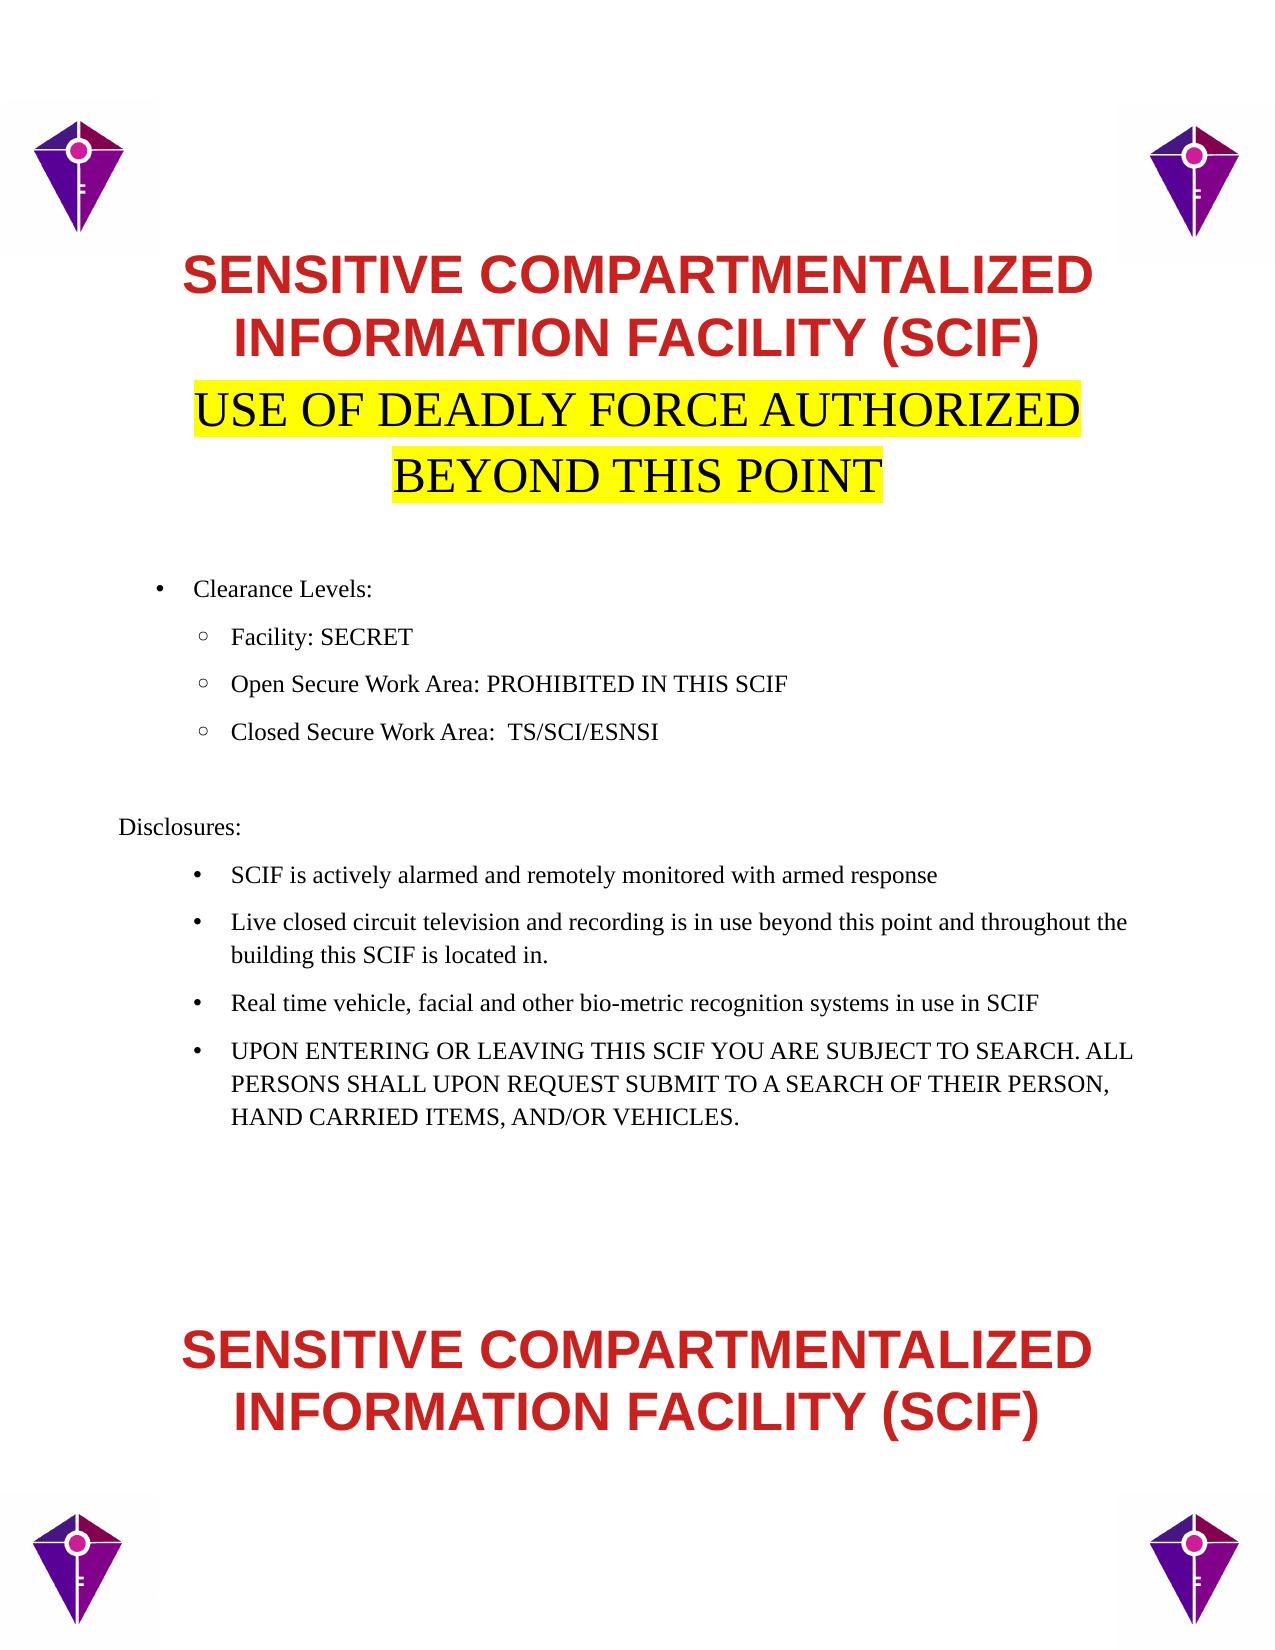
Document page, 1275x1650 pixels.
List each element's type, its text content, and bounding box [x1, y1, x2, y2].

picture [1117, 104, 1275, 263]
list Real time vehicle, facial and other bio-metric recognition systems in use in SCIF [193, 988, 1157, 1017]
title SENSITIVE COMPARTMENTALIZED INFORMATION FACILITY (SCIF) [118, 243, 1157, 367]
picture [1117, 1492, 1275, 1650]
list Facility: SECRET [193, 622, 1157, 651]
text Disclosures: [118, 812, 1157, 841]
list Live closed circuit television and recording is in use beyond this point and throughout the building this SCIF is located in. [193, 907, 1157, 969]
list UPON ENTERING OR LEAVING THIS SCIF YOU ARE SUBJECT TO SEARCH. ALL PERSONS SHALL UPON REQUEST SUBMIT TO A SEARCH OF THEIR PERSON, HAND CARRIED ITEMS, AND/OR VEHICLES. [193, 1036, 1157, 1131]
list Open Secure Work Area: PROHIBITED IN THIS SCIF [193, 669, 1157, 698]
list SCIF is actively alarmed and remotely monitored with armed response [193, 860, 1157, 889]
picture [1, 99, 160, 258]
picture [0, 1492, 158, 1650]
text USE OF DEADLY FORCE AUTHORIZED BEYOND THIS POINT [118, 380, 1157, 503]
list Clearance Levels: [156, 574, 1157, 603]
list Closed Secure Work Area: TS/SCI/ESNSI [193, 717, 1157, 746]
title SENSITIVE COMPARTMENTALIZED INFORMATION FACILITY (SCIF) [118, 1317, 1157, 1442]
